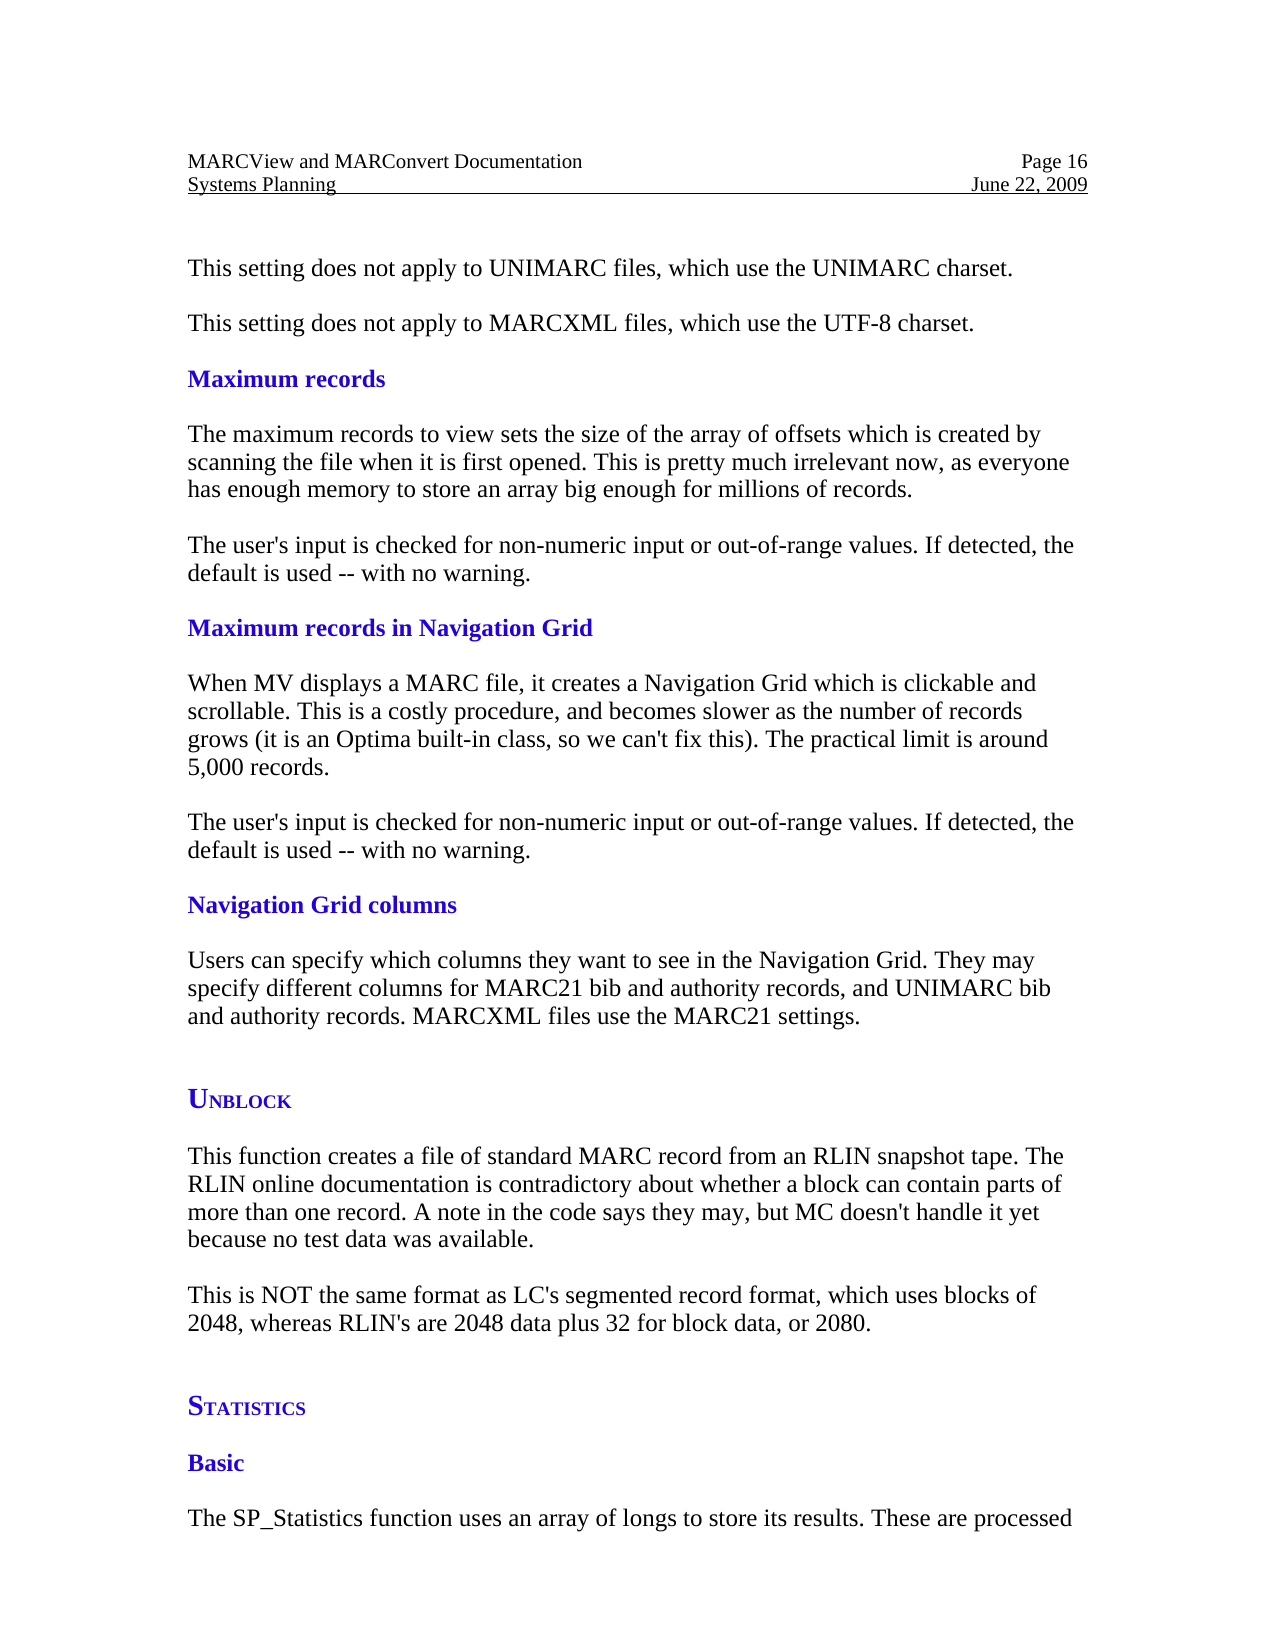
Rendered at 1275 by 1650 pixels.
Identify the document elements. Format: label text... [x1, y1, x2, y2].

subtitle Unblock [187, 1082, 1087, 1115]
subtitle Maximum records in Navigation Grid [187, 614, 1087, 642]
text The user's input is checked for non-numeric input or out-of-range values. If detected, the default is used -- with no warning. [187, 808, 1087, 863]
text When MV displays a MARC file, it creates a Navigation Grid which is clickable and scrollable. This is a costly procedure, and becomes slower as the number of records grows (it is an Optima built-in class, so we can't fix this). The practical limit is around 5,000 records. [187, 669, 1087, 780]
text The maximum records to view sets the size of the array of offsets which is created by scanning the file when it is first opened. This is pretty much irrelevant now, as everyone has enough memory to store an array big enough for millions of records. [187, 420, 1087, 503]
subtitle Basic [187, 1449, 1087, 1477]
subtitle Navigation Grid columns [187, 891, 1087, 919]
text The SP_Statistics function uses an array of longs to store its results. These are processed [187, 1504, 1087, 1532]
text Users can specify which columns they want to see in the Navigation Grid. They may specify different columns for MARC21 bib and authority records, and UNIMARC bib and authority records. MARCXML files use the MARC21 settings. [187, 947, 1087, 1030]
text This function creates a file of standard MARC record from an RLIN snapshot tape. The RLIN online documentation is contradictory about whether a block can contain parts of more than one record. A note in the code says they may, but MC doesn't handle it yet because no test data was available. [187, 1142, 1087, 1253]
subtitle Maximum records [187, 365, 1087, 392]
text This setting does not apply to MARCXML files, which use the UTF-8 charset. [187, 309, 1087, 337]
text The user's input is checked for non-numeric input or out-of-range values. If detected, the default is used -- with no warning. [187, 531, 1087, 586]
text This setting does not apply to UNIMARC files, which use the UNIMARC charset. [187, 254, 1087, 282]
text This is NOT the same format as LC's segmented record format, which uses blocks of 2048, whereas RLIN's are 2048 data plus 32 for block data, or 2080. [187, 1281, 1087, 1336]
subtitle Statistics [187, 1389, 1087, 1421]
